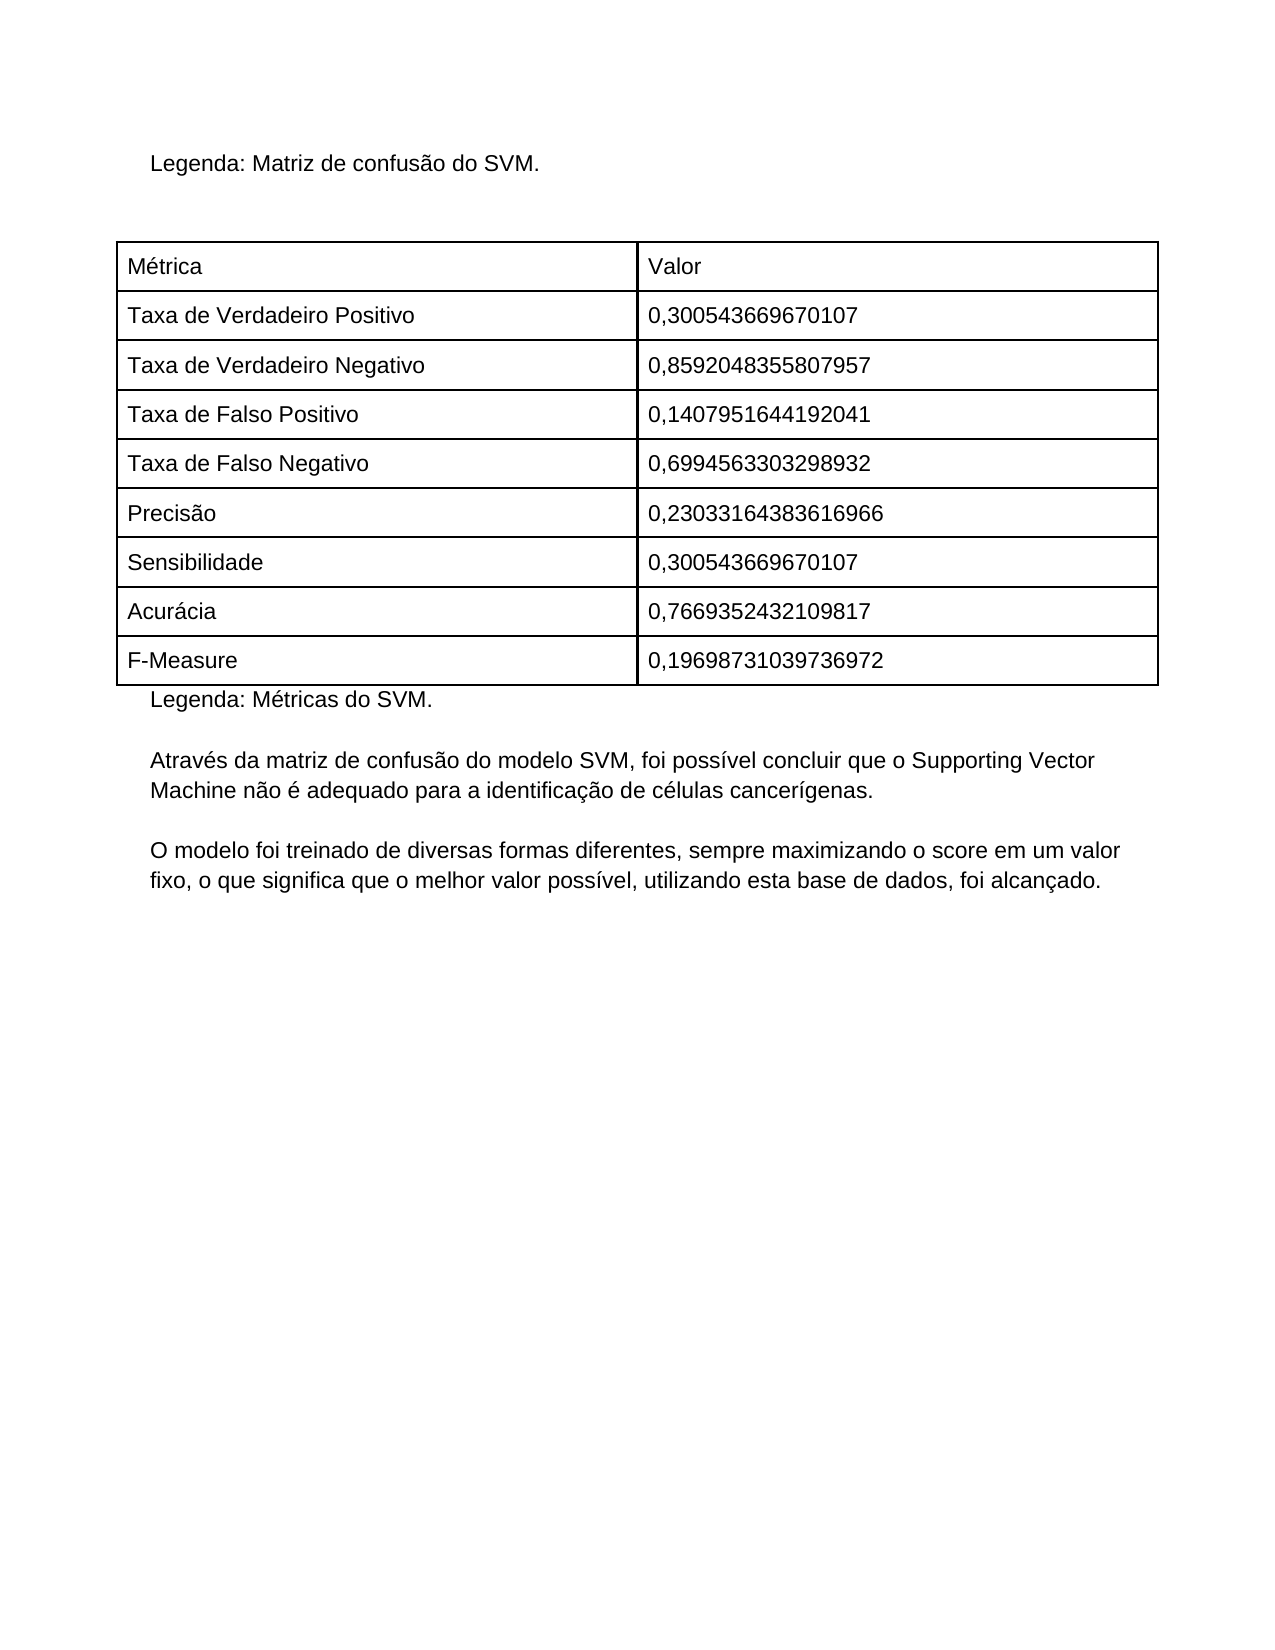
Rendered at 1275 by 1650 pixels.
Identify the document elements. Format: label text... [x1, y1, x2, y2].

text Legenda: Métricas do SVM. [150, 686, 1125, 712]
table_cell Sensibilidade [118, 538, 636, 586]
table_cell Precisão [118, 489, 636, 536]
table_cell F-Measure [118, 637, 636, 684]
table_cell 0,7669352432109817 [639, 588, 1157, 635]
table_cell Taxa de Falso Negativo [118, 440, 636, 487]
table_cell 0,300543669670107 [639, 292, 1157, 339]
text Legenda: Matriz de confusão do SVM. [150, 150, 1125, 176]
table_cell Taxa de Verdadeiro Negativo [118, 341, 636, 388]
table_cell 0,23033164383616966 [639, 489, 1157, 536]
text O modelo foi treinado de diversas formas diferentes, sempre maximizando o score em um valor fixo, o que significa que o melhor valor possível, utilizando esta base de dados, foi alcançado. [150, 837, 1125, 894]
table_cell Acurácia [118, 588, 636, 635]
text Através da matriz de confusão do modelo SVM, foi possível concluir que o Supporting Vector Machine não é adequado para a identificação de células cancerígenas. [150, 747, 1125, 803]
table_header Métrica [118, 243, 636, 290]
table_cell 0,1407951644192041 [639, 391, 1157, 438]
table_cell Taxa de Verdadeiro Positivo [118, 292, 636, 339]
table_cell 0,19698731039736972 [639, 637, 1157, 684]
table_cell 0,8592048355807957 [639, 341, 1157, 388]
table_cell 0,6994563303298932 [639, 440, 1157, 487]
table_cell 0,300543669670107 [639, 538, 1157, 586]
table_cell Taxa de Falso Positivo [118, 391, 636, 438]
table_header Valor [639, 243, 1157, 290]
